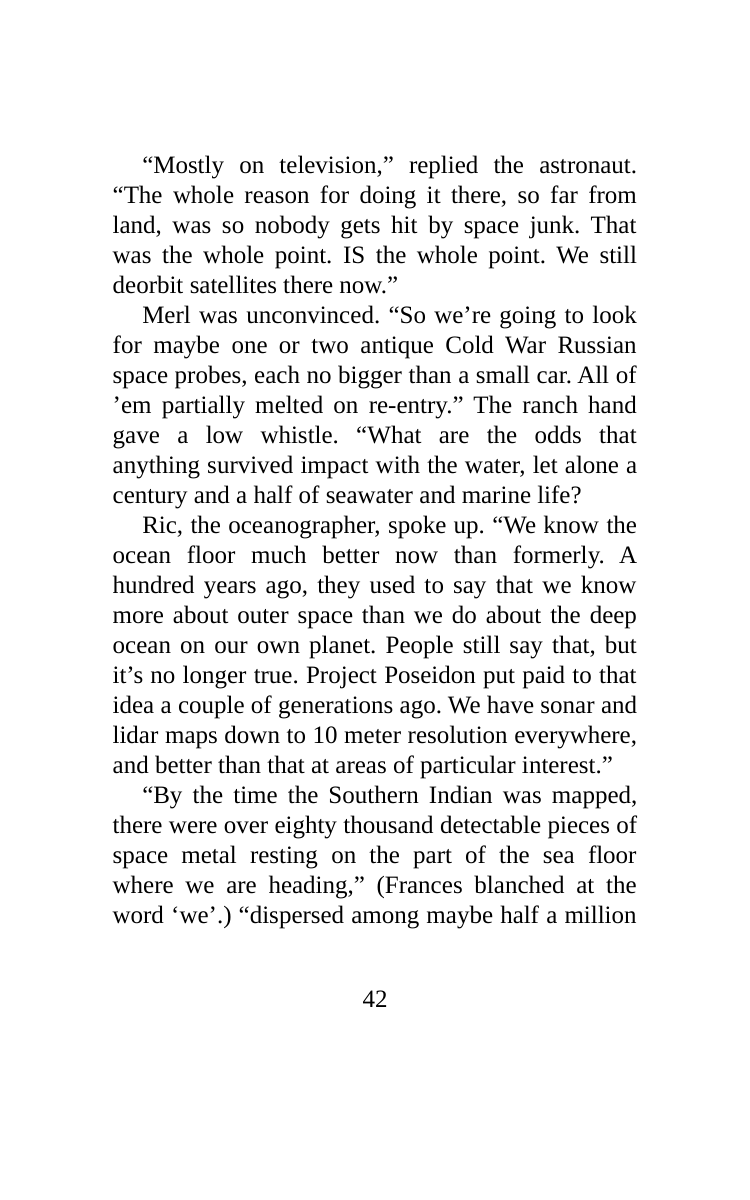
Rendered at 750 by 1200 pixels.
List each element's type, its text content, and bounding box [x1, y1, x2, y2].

text “Mostly on television,” replied the astronaut. “The whole reason for doing it there, so far from land, was so nobody gets hit by space junk. That was the whole point. IS the whole point. We still deorbit satellites there now.” [112, 150, 637, 300]
text Merl was unconvinced. “So we’re going to look for maybe one or two antique Cold War Russian space probes, each no bigger than a small car. All of ’em partially melted on re-entry.” The ranch hand gave a low whistle. “What are the odds that anything survived impact with the water, let alone a century and a half of seawater and marine life? [112, 300, 637, 510]
text “By the time the Southern Indian was mapped, there were over eighty thousand detectable pieces of space metal resting on the part of the sea floor where we are heading,” (Frances blanched at the word ‘we’.) “dispersed among maybe half a million [112, 780, 637, 930]
text Ric, the oceanographer, spoke up. “We know the ocean floor much better now than formerly. A hundred years ago, they used to say that we know more about outer space than we do about the deep ocean on our own planet. People still say that, but it’s no longer true. Project Poseidon put paid to that idea a couple of generations ago. We have sonar and lidar maps down to 10 meter resolution everywhere, and better than that at areas of particular interest.” [112, 510, 637, 780]
